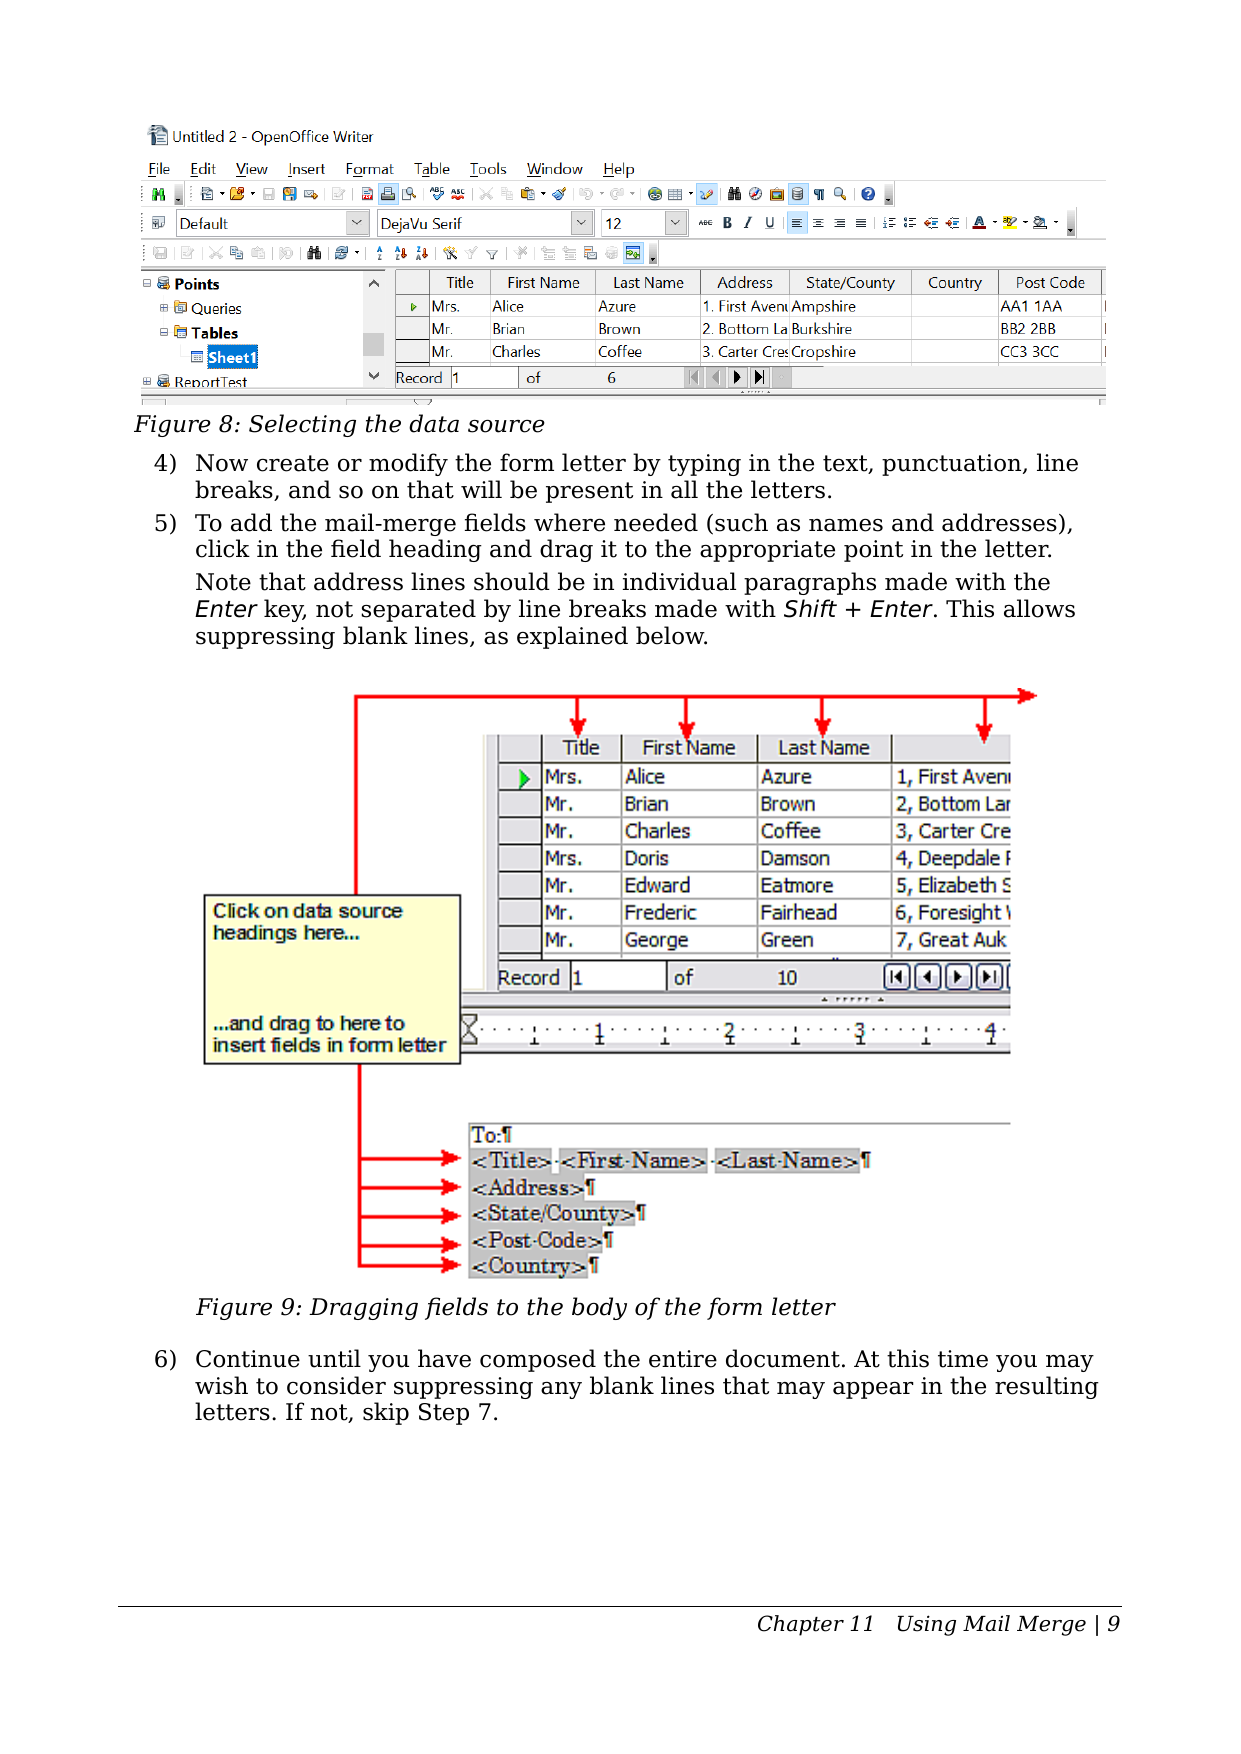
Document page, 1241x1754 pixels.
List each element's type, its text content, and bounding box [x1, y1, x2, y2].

text Figure 9: Dragging fields to the body of the form letter [196, 1294, 1044, 1321]
list Now create or modify the form letter by typing in the text, punctuation, line breaks, and so on that will be present in all the letters. [177, 450, 1122, 504]
text Figure 8: Selecting the data source [134, 411, 1106, 438]
picture [196, 688, 1038, 1288]
picture [141, 118, 1106, 405]
list Continue until you have composed the entire document. At this time you may wish to consider suppressing any blank lines that may appear in the resulting letters. If not, skip Step 7. [177, 1346, 1122, 1426]
list Note that address lines should be in individual paragraphs made with the Enter key, not separated by line breaks made with Shift + Enter. This allows suppressing blank lines, as explained below. [195, 569, 1122, 649]
list To add the mail-merge fields where needed (such as names and addresses), click in the field heading and drag it to the appropriate point in the letter. [177, 510, 1122, 563]
